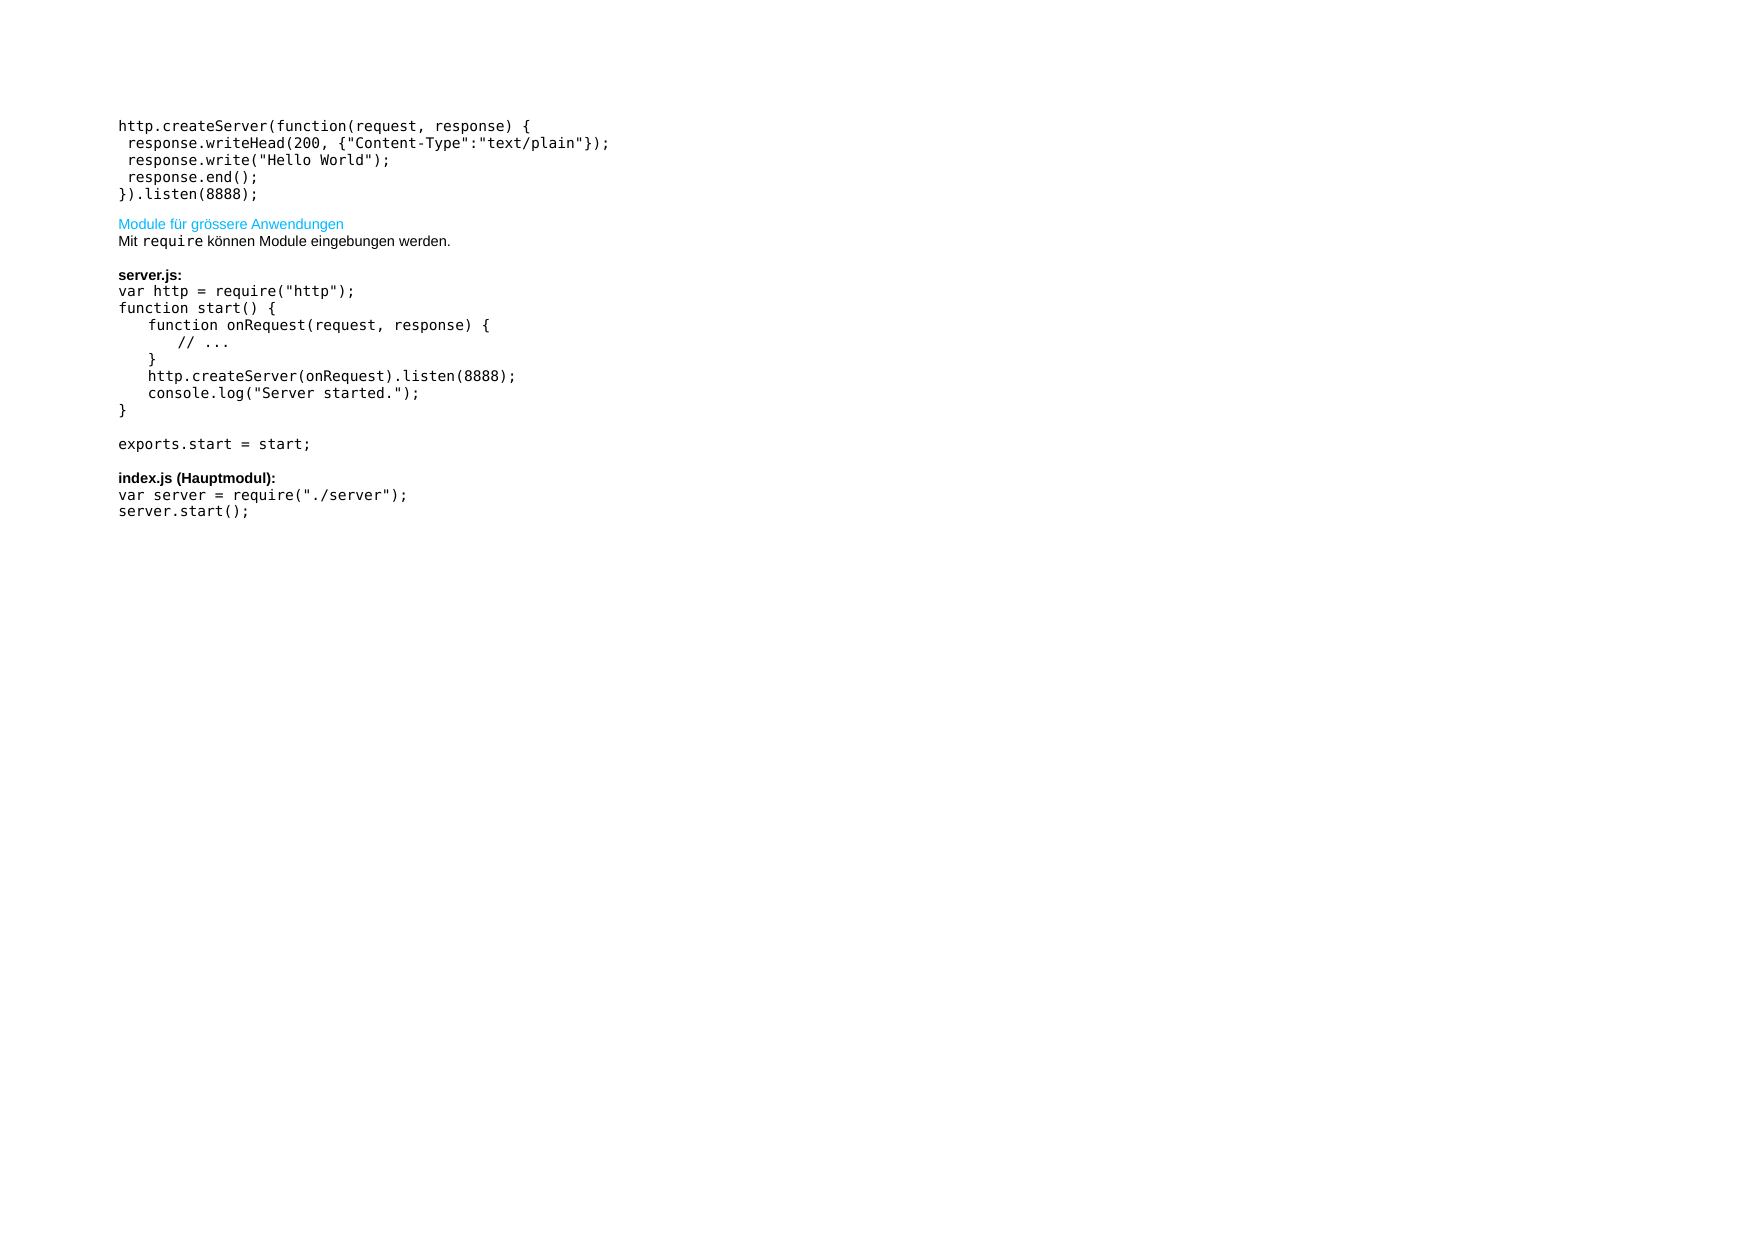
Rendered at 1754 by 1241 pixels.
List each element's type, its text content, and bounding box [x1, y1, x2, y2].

text server.js: [118, 266, 616, 283]
text exports.start = start; [118, 436, 616, 453]
text Mit require können Module eingebungen werden. [118, 232, 616, 249]
subtitle Module für grössere Anwendungen [118, 216, 616, 232]
text function start() { [118, 300, 616, 317]
text response.write("Hello World"); [118, 152, 616, 169]
text } [118, 351, 616, 368]
text var server = require("./server"); [118, 486, 616, 503]
text http.createServer(function(request, response) { [118, 118, 616, 135]
text response.writeHead(200, {"Content-Type":"text/plain"}); [118, 135, 616, 152]
text var http = require("http"); [118, 283, 616, 300]
text response.end(); [118, 169, 616, 186]
text }).listen(8888); [118, 186, 616, 203]
text index.js (Hauptmodul): [118, 469, 616, 486]
text } [118, 402, 616, 419]
text function onRequest(request, response) { [118, 317, 616, 334]
text server.start(); [118, 503, 616, 520]
text // ... [118, 334, 616, 351]
picture [170, 218, 174, 229]
text http.createServer(onRequest).listen(8888); [118, 368, 616, 385]
text console.log("Server started."); [118, 385, 616, 402]
